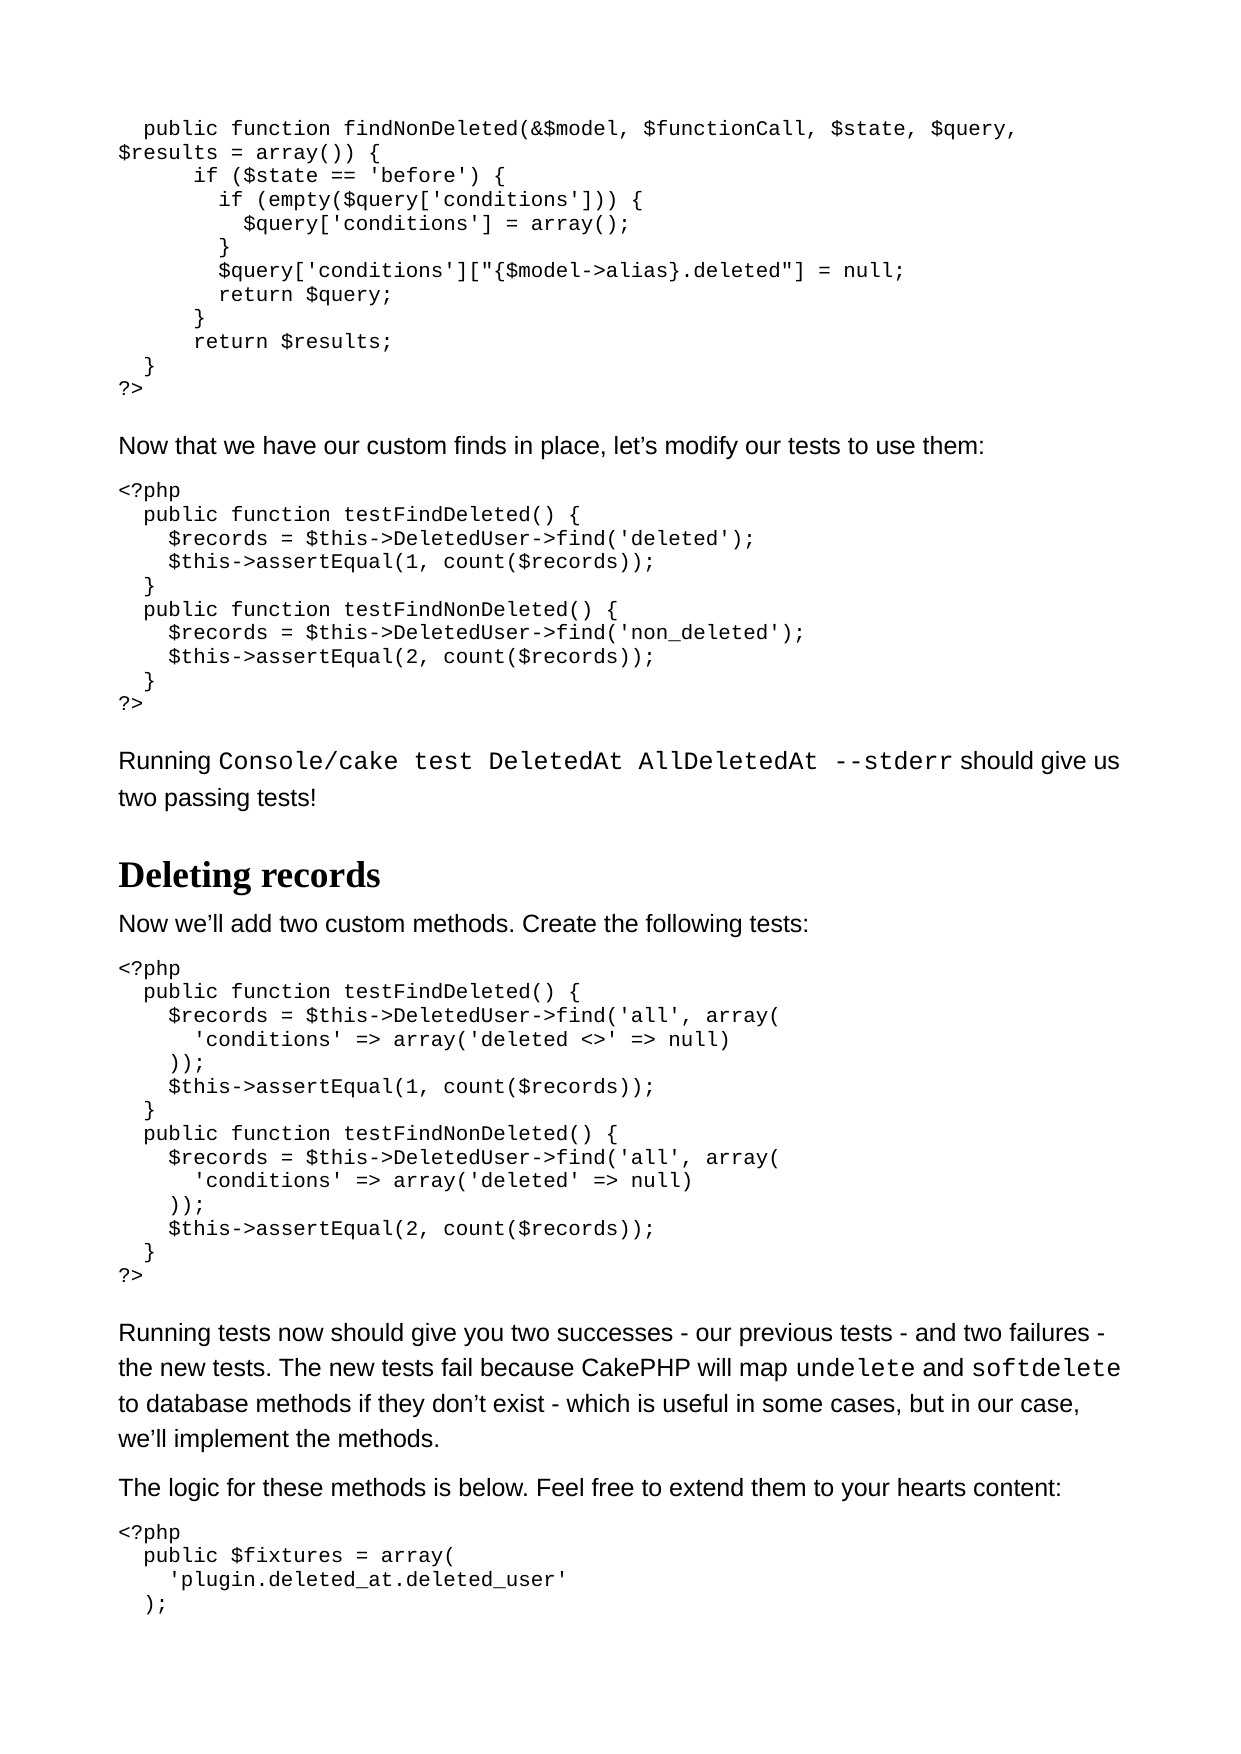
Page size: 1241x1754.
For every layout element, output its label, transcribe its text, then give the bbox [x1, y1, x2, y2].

text 'conditions' => array('deleted <>' => null) [118, 1028, 1122, 1052]
text } [118, 1241, 1122, 1265]
text public $fixtures = array( [118, 1546, 1122, 1569]
text Running Console/cake test DeletedAt AllDeletedAt --stderr should give us two passing tests! [118, 746, 1122, 812]
text } [118, 669, 1122, 693]
text ?> [118, 693, 1122, 717]
text Now that we have our custom finds in place, let’s modify our tests to use them: [118, 431, 1122, 460]
text $this->assertEqual(1, count($records)); [118, 1076, 1122, 1099]
text 'conditions' => array('deleted' => null) [118, 1170, 1122, 1194]
text } [118, 575, 1122, 599]
text $this->assertEqual(1, count($records)); [118, 551, 1122, 575]
text $query['conditions'] = array(); [118, 213, 1122, 236]
text public function testFindDeleted() { [118, 981, 1122, 1005]
text Running tests now should give you two successes - our previous tests - and two failures - the new tests. The new tests fail because CakePHP will map undelete and softdelete to database methods if they don’t exist - which is useful in some cases, but in our case, we’ll implement the methods. [118, 1318, 1122, 1452]
text } [118, 236, 1122, 260]
text ?> [118, 378, 1122, 402]
text <?php [118, 480, 1122, 504]
text return $query; [118, 284, 1122, 307]
text 'plugin.deleted_at.deleted_user' [118, 1569, 1122, 1593]
text $records = $this->DeletedUser->find('deleted'); [118, 528, 1122, 551]
text return $results; [118, 331, 1122, 354]
text <?php [118, 958, 1122, 981]
text public function testFindDeleted() { [118, 504, 1122, 528]
text $this->assertEqual(2, count($records)); [118, 1218, 1122, 1241]
text )); [118, 1052, 1122, 1076]
text $this->assertEqual(2, count($records)); [118, 646, 1122, 669]
text if (empty($query['conditions'])) { [118, 189, 1122, 213]
text $records = $this->DeletedUser->find('all', array( [118, 1005, 1122, 1028]
text $query['conditions']["{$model->alias}.deleted"] = null; [118, 260, 1122, 284]
text if ($state == 'before') { [118, 165, 1122, 189]
text public function testFindNonDeleted() { [118, 599, 1122, 622]
text public function findNonDeleted(&$model, $functionCall, $state, $query, $results = array()) { [118, 118, 1122, 165]
text Now we’ll add two custom methods. Create the following tests: [118, 908, 1122, 937]
text $records = $this->DeletedUser->find('non_deleted'); [118, 622, 1122, 646]
subtitle Deleting records [118, 853, 1122, 896]
text } [118, 354, 1122, 378]
text )); [118, 1194, 1122, 1218]
text $records = $this->DeletedUser->find('all', array( [118, 1147, 1122, 1170]
text The logic for these methods is below. Feel free to extend them to your hearts content: [118, 1473, 1122, 1502]
text } [118, 1099, 1122, 1123]
text ?> [118, 1265, 1122, 1289]
text ); [118, 1593, 1122, 1616]
text <?php [118, 1522, 1122, 1546]
text } [118, 307, 1122, 331]
text public function testFindNonDeleted() { [118, 1123, 1122, 1147]
